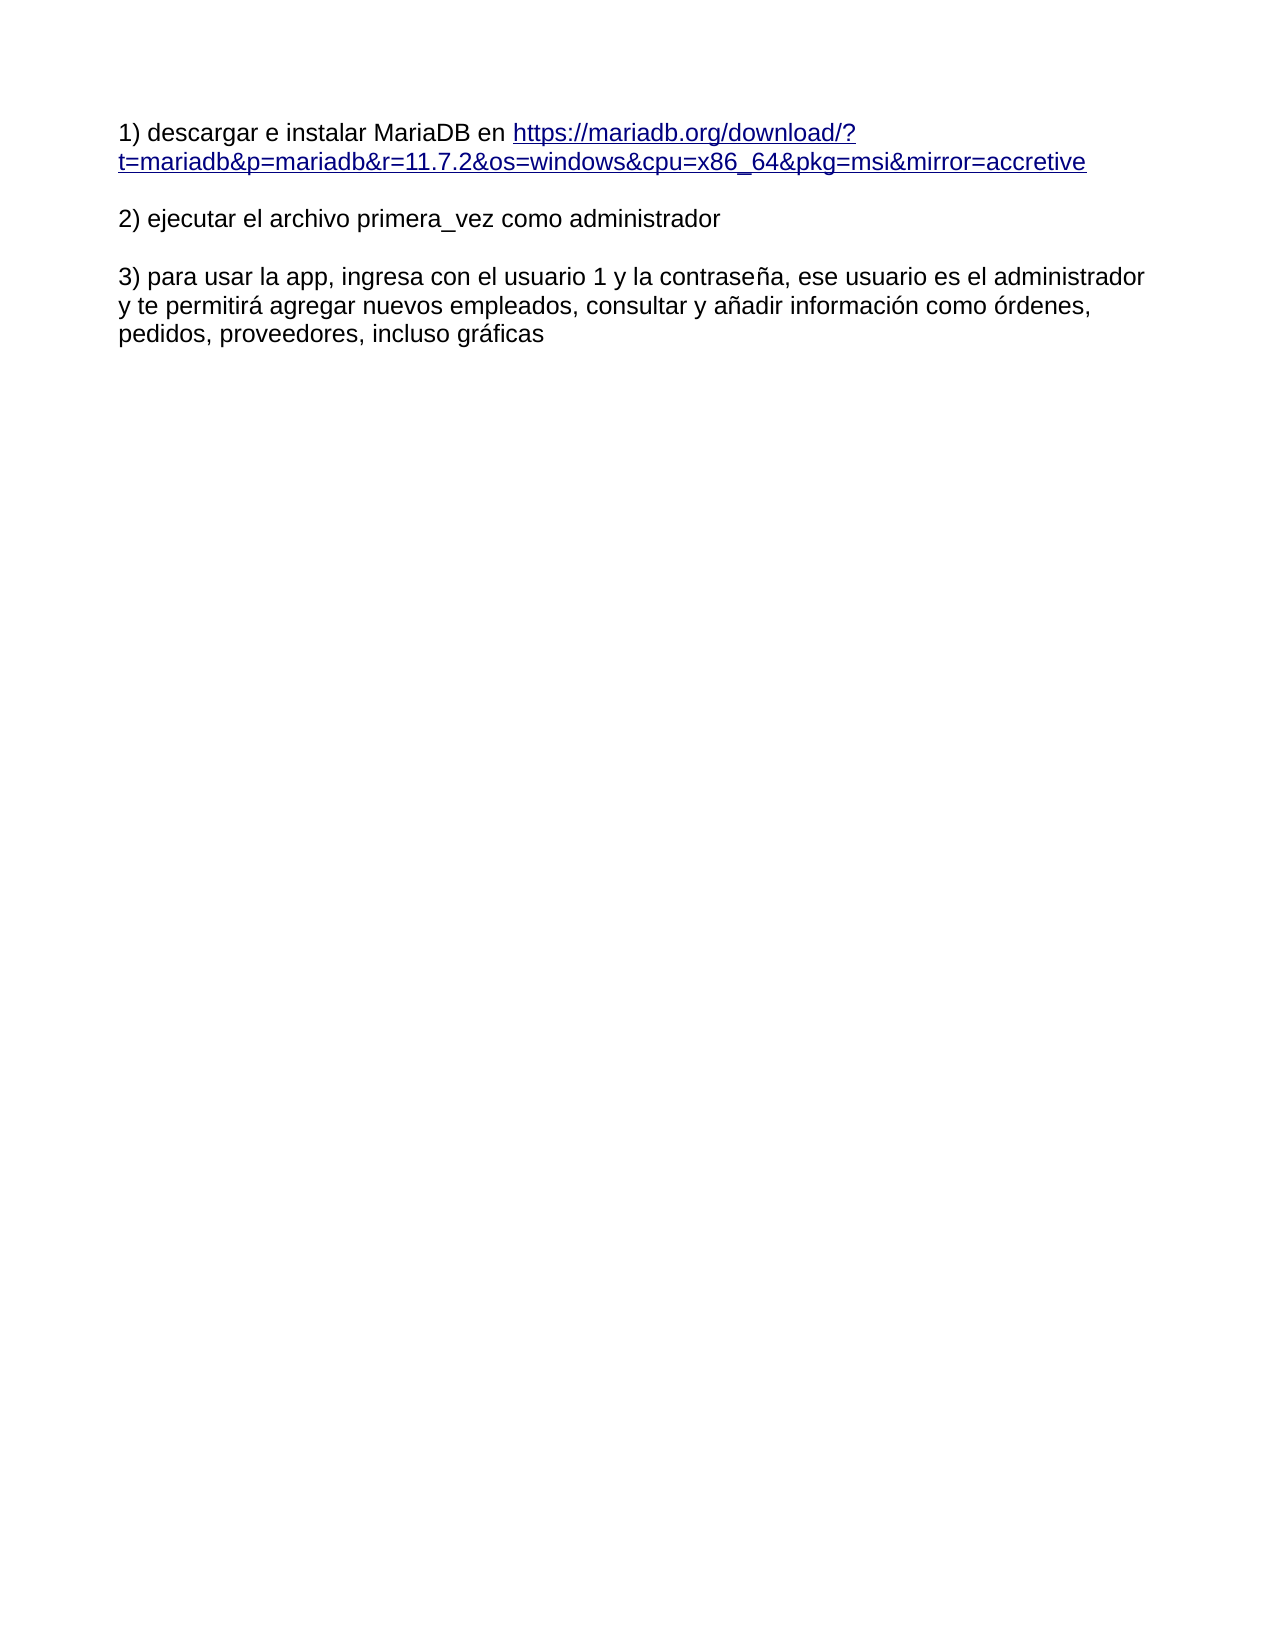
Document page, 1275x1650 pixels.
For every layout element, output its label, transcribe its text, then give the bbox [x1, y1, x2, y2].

text 1) descargar e instalar MariaDB en https://mariadb.org/download/?t=mariadb&p=mariadb&r=11.7.2&os=windows&cpu=x86_64&pkg=msi&mirror=accretive [118, 118, 1157, 176]
text 3) para usar la app, ingresa con el usuario 1 y la contraseña, ese usuario es el administrador y te permitirá agregar nuevos empleados, consultar y añadir información como órdenes, pedidos, proveedores, incluso gráficas [118, 262, 1157, 348]
text 2) ejecutar el archivo primera_vez como administrador [118, 204, 1157, 233]
